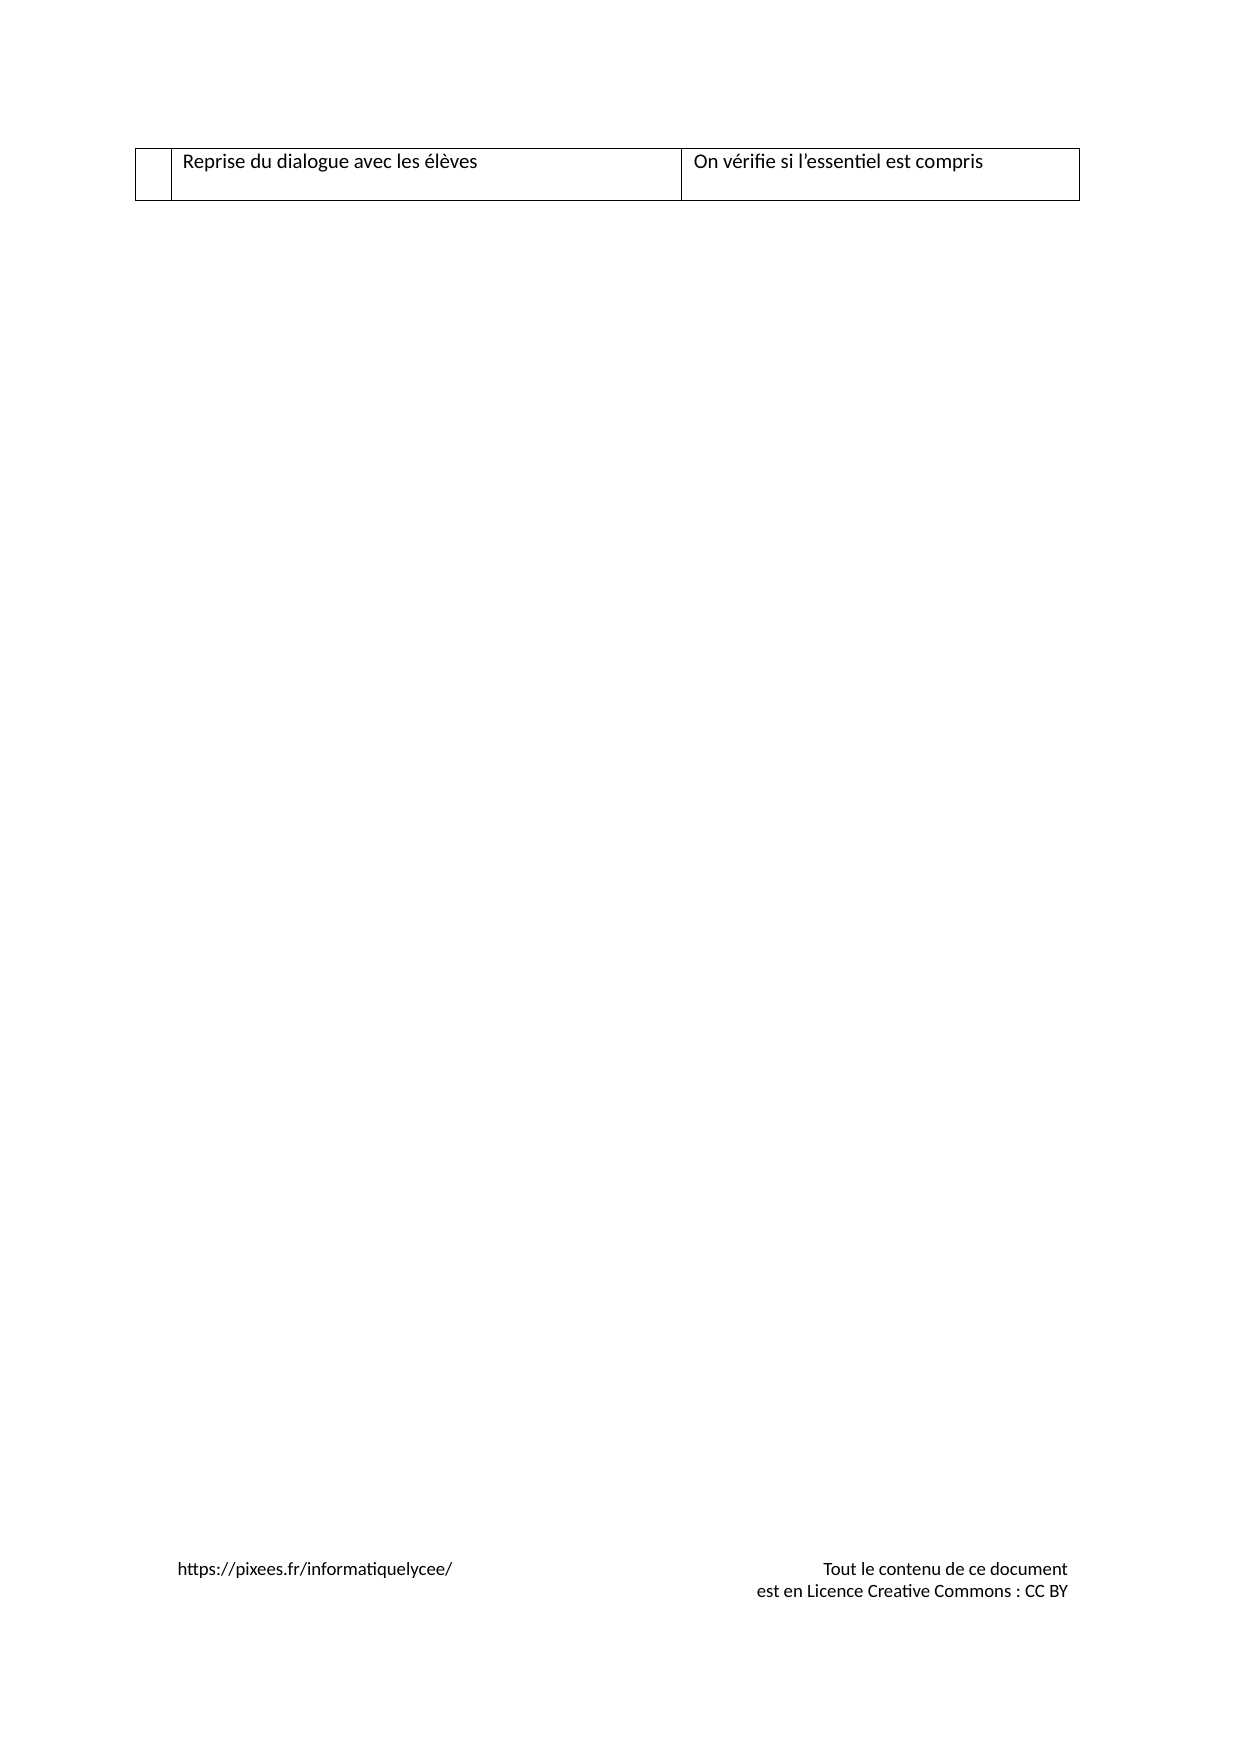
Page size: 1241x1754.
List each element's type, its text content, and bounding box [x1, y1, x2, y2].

table_cell On vérifie si l’essentiel est compris [682, 149, 1079, 199]
table_cell Reprise du dialogue avec les élèves [172, 149, 681, 199]
table_cell [136, 149, 171, 199]
